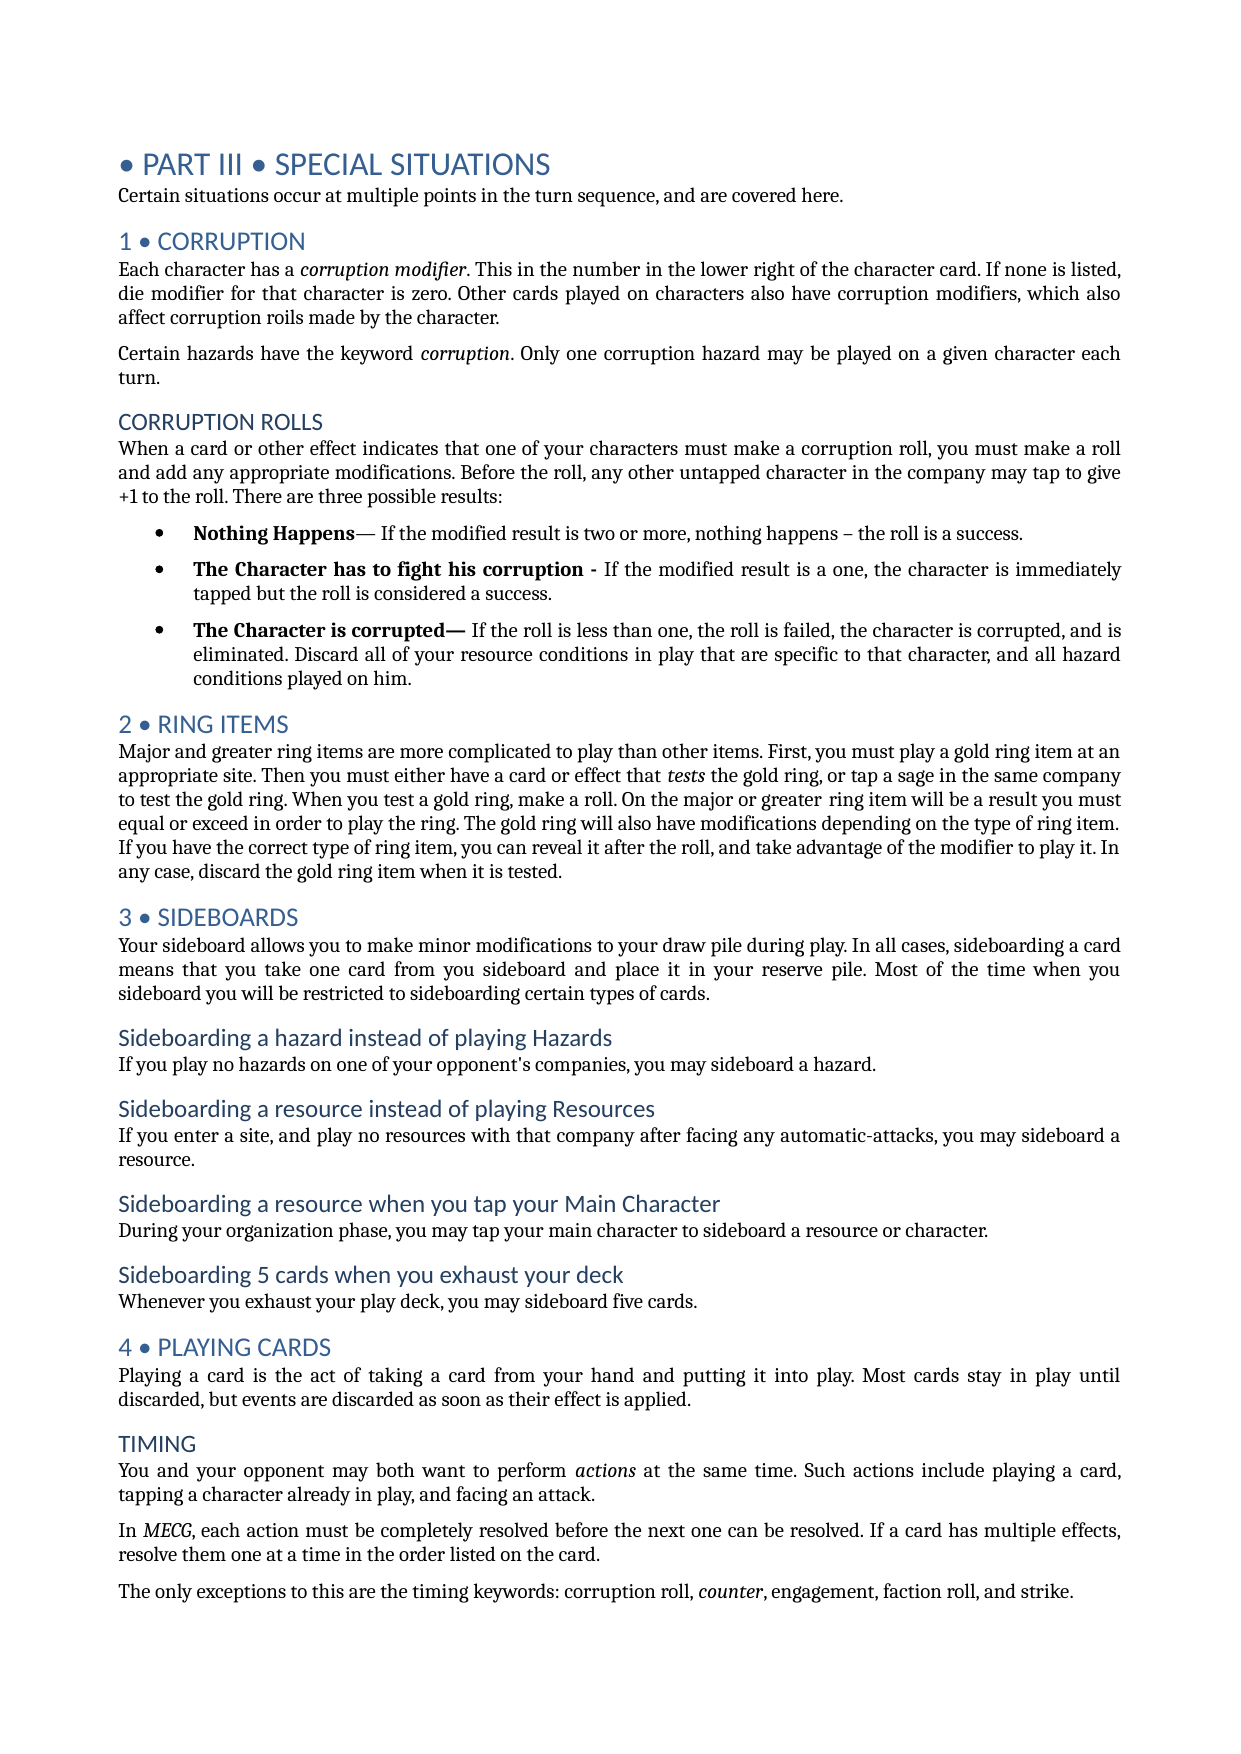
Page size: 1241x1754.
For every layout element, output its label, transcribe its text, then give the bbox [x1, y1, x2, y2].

subtitle 2 • RING ITEMS [118, 707, 1122, 740]
subtitle Sideboarding a resource when you tap your Main Character [118, 1188, 1122, 1218]
text Each character has a corruption modifier. This in the number in the lower right of the character card. If none is listed, die modifier for that character is zero. Other cards played on characters also have corruption modifiers, which also affect corruption roils made by the character. [118, 257, 1122, 329]
list The Character has to fight his corruption - If the modified result is a one, the character is immediately tapped but the roll is considered a success. [156, 558, 1122, 606]
subtitle 3 • SIDEBOARDS [118, 900, 1122, 933]
text Certain hazards have the keyword corruption. Only one corruption hazard may be played on a given character each turn. [118, 342, 1122, 390]
subtitle Sideboarding 5 cards when you exhaust your deck [118, 1259, 1122, 1290]
text If you enter a site, and play no resources with that company after facing any automatic-attacks, you may sideboard a resource. [118, 1123, 1122, 1171]
text When a card or other effect indicates that one of your characters must make a corruption roll, you must make a roll and add any appropriate modifications. Before the roll, any other untapped character in the company may tap to give +1 to the roll. There are three possible results: [118, 437, 1122, 509]
text In MECG, each action must be completely resolved before the next one can be resolved. If a card has multiple effects, resolve them one at a time in the order listed on the card. [118, 1519, 1122, 1567]
text Certain situations occur at multiple points in the turn sequence, and are covered here. [118, 184, 1122, 208]
text Whenever you exhaust your play deck, you may sideboard five cards. [118, 1290, 1122, 1314]
list The Character is corrupted— If the roll is less than one, the roll is failed, the character is corrupted, and is eliminated. Discard all of your resource conditions in play that are specific to that character, and all hazard conditions played on him. [156, 618, 1122, 690]
subtitle TIMING [118, 1428, 1122, 1458]
subtitle Sideboarding a hazard instead of playing Hazards [118, 1022, 1122, 1052]
subtitle 1 • CORRUPTION [118, 224, 1122, 257]
text The only exceptions to this are the timing keywords: corruption roll, counter, engagement, faction roll, and strike. [118, 1579, 1122, 1603]
text If you play no hazards on one of your opponent's companies, you may sideboard a hazard. [118, 1052, 1122, 1076]
text You and your opponent may both want to perform actions at the same time. Such actions include playing a card, tapping a character already in play, and facing an attack. [118, 1458, 1122, 1506]
subtitle CORRUPTION ROLLS [118, 406, 1122, 437]
subtitle • PART III • SPECIAL SITUATIONS [118, 143, 1122, 184]
subtitle Sideboarding a resource instead of playing Resources [118, 1093, 1122, 1123]
text Your sideboard allows you to make minor modifications to your draw pile during play. In all cases, sideboarding a card means that you take one card from you sideboard and place it in your reserve pile. Most of the time when you sideboard you will be restricted to sideboarding certain types of cards. [118, 933, 1122, 1005]
list Nothing Happens— If the modified result is two or more, nothing happens – the roll is a success. [156, 521, 1122, 545]
text During your organization phase, you may tap your main character to sideboard a resource or character. [118, 1218, 1122, 1242]
text Major and greater ring items are more complicated to play than other items. First, you must play a gold ring item at an appropriate site. Then you must either have a card or effect that tests the gold ring, or tap a sage in the same company to test the gold ring. When you test a gold ring, make a roll. On the major or greater ring item will be a result you must equal or exceed in order to play the ring. The gold ring will also have modifications depending on the type of ring item. If you have the correct type of ring item, you can reveal it after the roll, and take advantage of the modifier to play it. In any case, discard the gold ring item when it is tested. [118, 740, 1122, 883]
subtitle 4 • PLAYING CARDS [118, 1330, 1122, 1363]
text Playing a card is the act of taking a card from your hand and putting it into play. Most cards stay in play until discarded, but events are discarded as soon as their effect is applied. [118, 1363, 1122, 1411]
